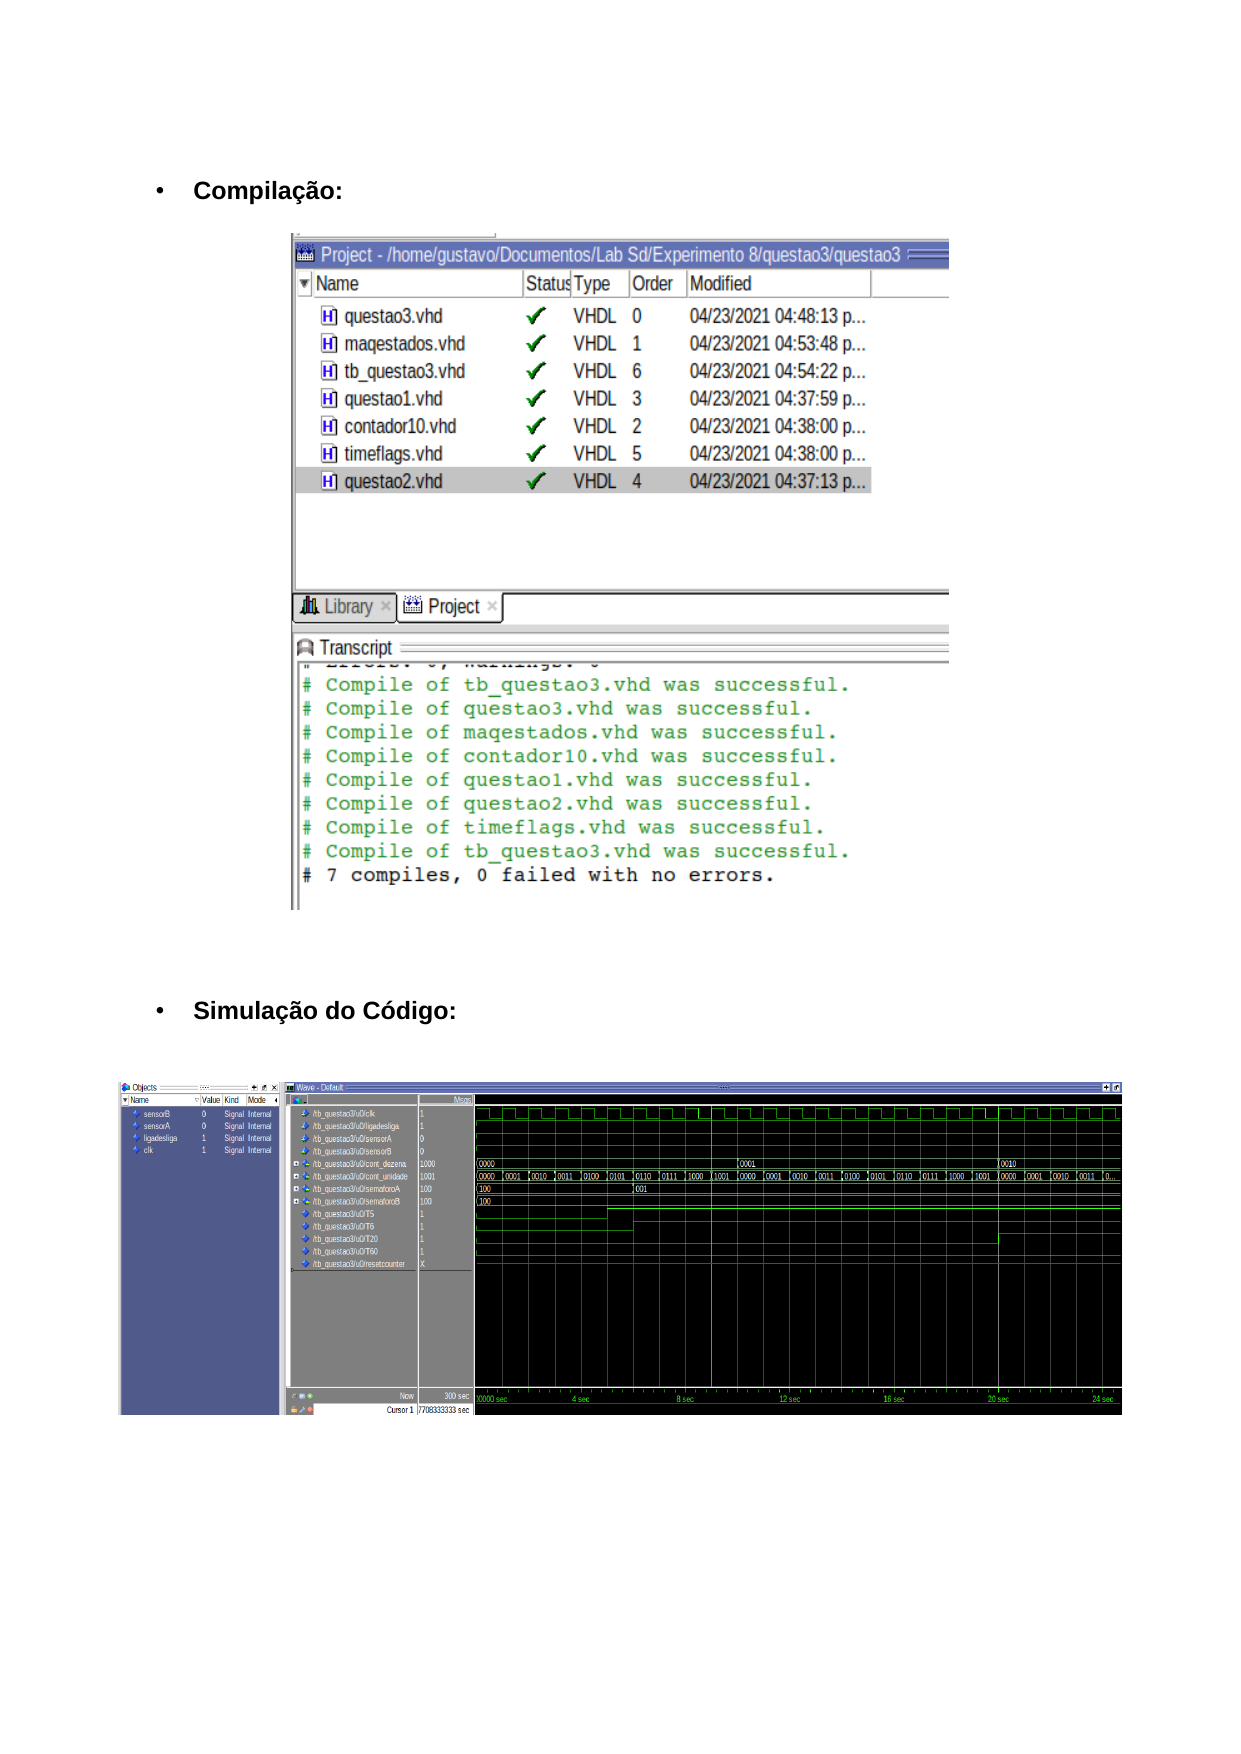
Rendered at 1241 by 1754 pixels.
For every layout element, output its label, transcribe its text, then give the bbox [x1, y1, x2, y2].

picture [118, 1082, 1123, 1415]
picture [291, 233, 949, 910]
list Simulação do Código: [156, 996, 1122, 1024]
list Compilação: [156, 176, 1122, 204]
